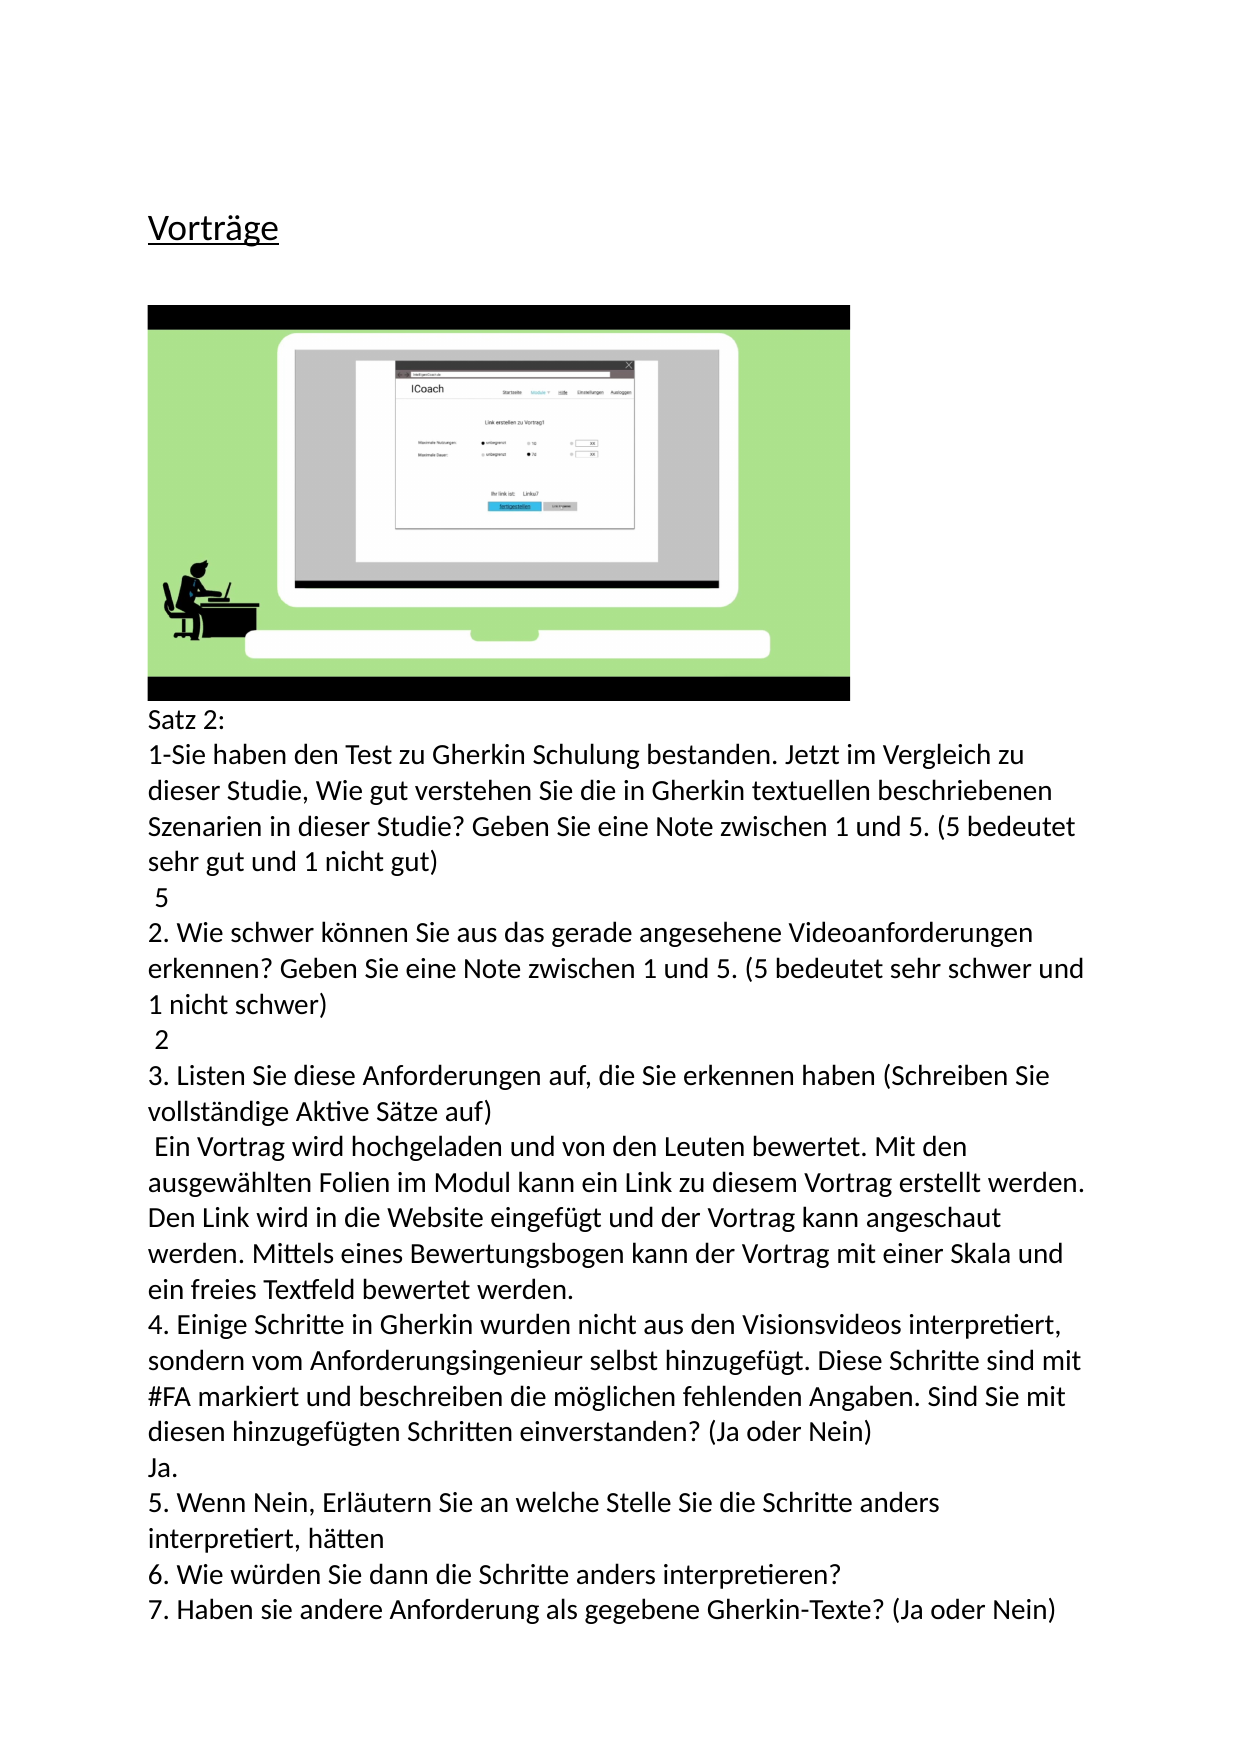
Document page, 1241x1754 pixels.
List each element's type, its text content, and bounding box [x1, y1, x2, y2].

subtitle Vorträge [148, 204, 1093, 249]
text 1-Sie haben den Test zu Gherkin Schulung bestanden. Jetzt im Vergleich zu dieser Studie, Wie gut verstehen Sie die in Gherkin textuellen beschriebenen Szenarien in dieser Studie? Geben Sie eine Note zwischen 1 und 5. (5 bedeutet sehr gut und 1 nicht gut) [148, 736, 1093, 879]
text Ja. [148, 1449, 1093, 1484]
text 5. Wenn Nein, Erläutern Sie an welche Stelle Sie die Schritte anders interpretiert, hätten [148, 1484, 1093, 1556]
text 6. Wie würden Sie dann die Schritte anders interpretieren? [148, 1556, 1093, 1591]
text Satz 2: [148, 701, 1093, 736]
text 4. Einige Schritte in Gherkin wurden nicht aus den Visionsvideos interpretiert, sondern vom Anforderungsingenieur selbst hinzugefügt. Diese Schritte sind mit #FA markiert und beschreiben die möglichen fehlenden Angaben. Sind Sie mit diesen hinzugefügten Schritten einverstanden? (Ja oder Nein) [148, 1306, 1093, 1449]
text 2. Wie schwer können Sie aus das gerade angesehene Videoanforderungen erkennen? Geben Sie eine Note zwischen 1 und 5. (5 bedeutet sehr schwer und 1 nicht schwer) [148, 914, 1093, 1021]
text 2 [148, 1021, 1093, 1057]
text 7. Haben sie andere Anforderung als gegebene Gherkin-Texte? (Ja oder Nein) [148, 1591, 1093, 1627]
text 3. Listen Sie diese Anforderungen auf, die Sie erkennen haben (Schreiben Sie vollständige Aktive Sätze auf) [148, 1057, 1093, 1128]
text 5 [148, 879, 1093, 914]
text Ein Vortrag wird hochgeladen und von den Leuten bewertet. Mit den ausgewählten Folien im Modul kann ein Link zu diesem Vortrag erstellt werden. Den Link wird in die Website eingefügt und der Vortrag kann angeschaut werden. Mittels eines Bewertungsbogen kann der Vortrag mit einer Skala und ein freies Textfeld bewertet werden. [148, 1128, 1093, 1306]
